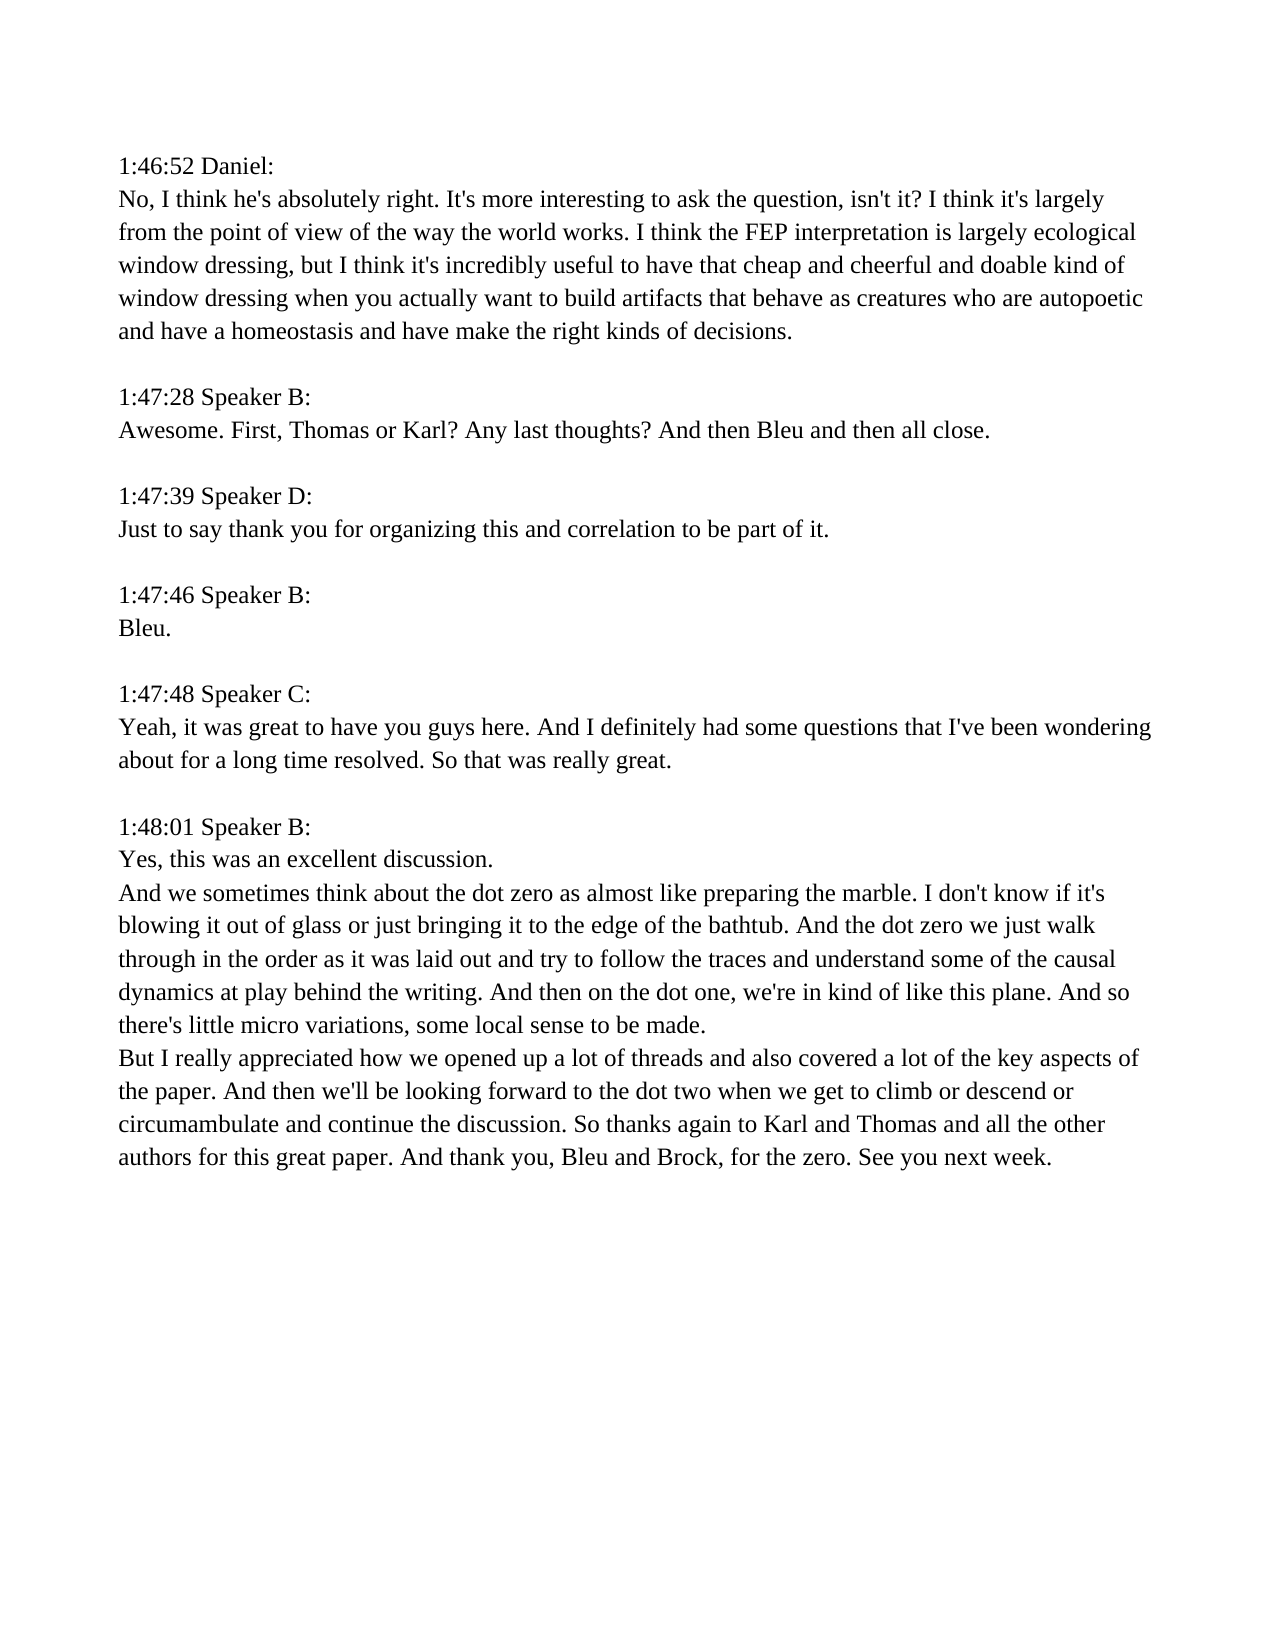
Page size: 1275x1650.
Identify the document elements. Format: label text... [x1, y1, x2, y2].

text 1:46:52 Daniel: [118, 151, 1157, 180]
text 1:47:46 Speaker B: [118, 580, 1157, 609]
text But I really appreciated how we opened up a lot of threads and also covered a lot of the key aspects of the paper. And then we'll be looking forward to the dot two when we get to climb or descend or circumambulate and continue the discussion. So thanks again to Karl and Thomas and all the other authors for this great paper. And thank you, Bleu and Brock, for the zero. See you next week. [118, 1043, 1157, 1171]
text 1:47:28 Speaker B: [118, 382, 1157, 411]
text 1:47:39 Speaker D: [118, 481, 1157, 510]
text Awesome. First, Thomas or Karl? Any last thoughts? And then Bleu and then all close. [118, 415, 1157, 444]
text Yes, this was an excellent discussion. [118, 844, 1157, 873]
text 1:48:01 Speaker B: [118, 812, 1157, 840]
text Just to say thank you for organizing this and correlation to be part of it. [118, 514, 1157, 543]
text No, I think he's absolutely right. It's more interesting to ask the question, isn't it? I think it's largely from the point of view of the way the world works. I think the FEP interpretation is largely ecological window dressing, but I think it's incredibly useful to have that cheap and cheerful and doable kind of window dressing when you actually want to build artifacts that behave as creatures who are autopoetic and have a homeostasis and have make the right kinds of decisions. [118, 184, 1157, 345]
text And we sometimes think about the dot zero as almost like preparing the marble. I don't know if it's blowing it out of glass or just bringing it to the edge of the bathtub. And the dot zero we just walk through in the order as it was laid out and try to follow the traces and understand some of the causal dynamics at play behind the writing. And then on the dot one, we're in kind of like this plane. And so there's little micro variations, some local sense to be made. [118, 878, 1157, 1038]
text Bleu. [118, 613, 1157, 642]
text Yeah, it was great to have you guys here. And I definitely had some questions that I've been wondering about for a long time resolved. So that was really great. [118, 712, 1157, 774]
text 1:47:48 Speaker C: [118, 679, 1157, 708]
